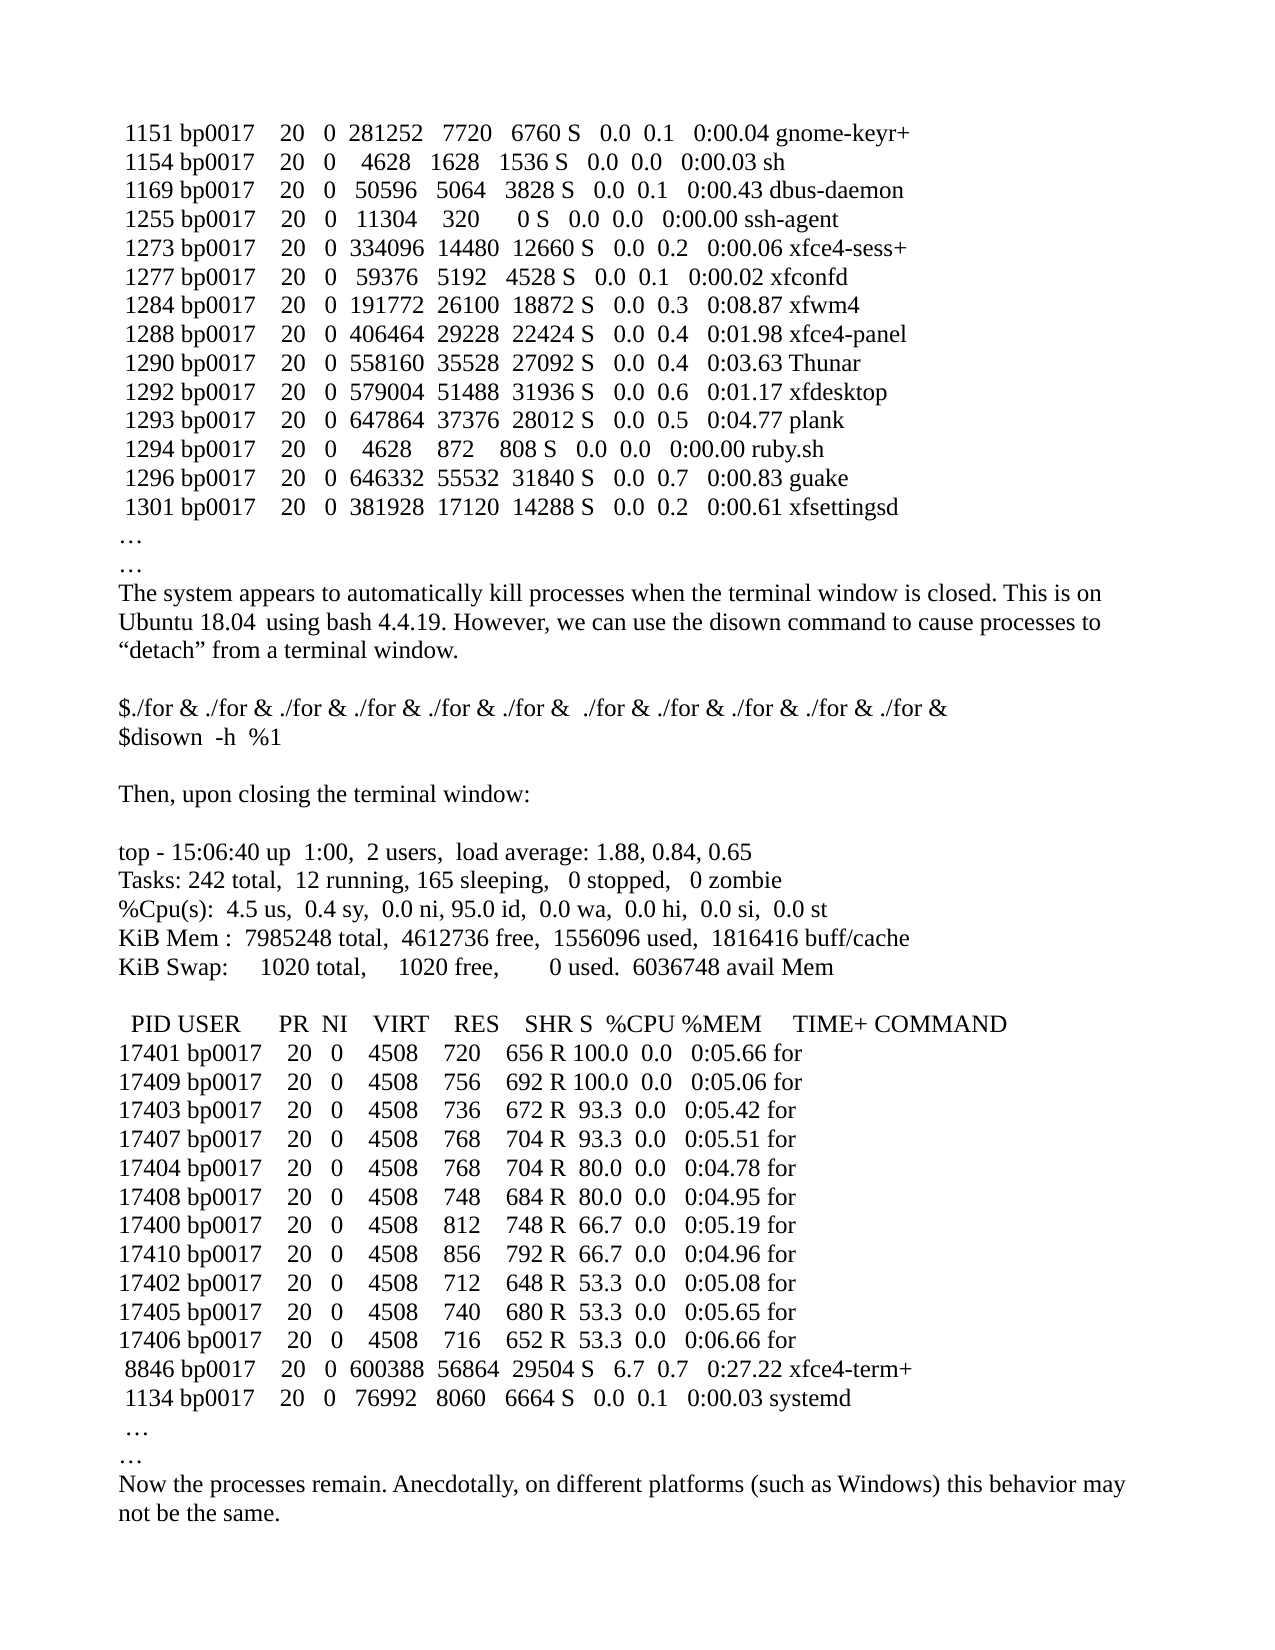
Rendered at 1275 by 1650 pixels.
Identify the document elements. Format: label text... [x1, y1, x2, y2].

text … [118, 521, 1157, 549]
text KiB Mem : 7985248 total, 4612736 free, 1556096 used, 1816416 buff/cache [118, 923, 1157, 952]
text PID USER PR NI VIRT RES SHR S %CPU %MEM TIME+ COMMAND [118, 1009, 1157, 1038]
text 1255 bp0017 20 0 11304 320 0 S 0.0 0.0 0:00.00 ssh-agent [118, 204, 1157, 233]
text Now the processes remain. Anecdotally, on different platforms (such as Windows) this behavior may not be the same. [118, 1469, 1157, 1527]
text 17404 bp0017 20 0 4508 768 704 R 80.0 0.0 0:04.78 for [118, 1153, 1157, 1182]
text 1284 bp0017 20 0 191772 26100 18872 S 0.0 0.3 0:08.87 xfwm4 [118, 291, 1157, 319]
text … [118, 1412, 1157, 1441]
text 1292 bp0017 20 0 579004 51488 31936 S 0.0 0.6 0:01.17 xfdesktop [118, 377, 1157, 406]
text $./for & ./for & ./for & ./for & ./for & ./for & ./for & ./for & ./for & ./for & ./for & [118, 693, 1157, 722]
text 17405 bp0017 20 0 4508 740 680 R 53.3 0.0 0:05.65 for [118, 1297, 1157, 1326]
text 1151 bp0017 20 0 281252 7720 6760 S 0.0 0.1 0:00.04 gnome-keyr+ [118, 118, 1157, 147]
text Tasks: 242 total, 12 running, 165 sleeping, 0 stopped, 0 zombie [118, 866, 1157, 894]
text … [118, 1441, 1157, 1469]
text 1273 bp0017 20 0 334096 14480 12660 S 0.0 0.2 0:00.06 xfce4-sess+ [118, 233, 1157, 262]
text 17410 bp0017 20 0 4508 856 792 R 66.7 0.0 0:04.96 for [118, 1239, 1157, 1268]
text KiB Swap: 1020 total, 1020 free, 0 used. 6036748 avail Mem [118, 952, 1157, 981]
text top - 15:06:40 up 1:00, 2 users, load average: 1.88, 0.84, 0.65 [118, 837, 1157, 866]
text 1154 bp0017 20 0 4628 1628 1536 S 0.0 0.0 0:00.03 sh [118, 147, 1157, 176]
text Then, upon closing the terminal window: [118, 779, 1157, 808]
text 17408 bp0017 20 0 4508 748 684 R 80.0 0.0 0:04.95 for [118, 1182, 1157, 1211]
text 17406 bp0017 20 0 4508 716 652 R 53.3 0.0 0:06.66 for [118, 1326, 1157, 1354]
text 17403 bp0017 20 0 4508 736 672 R 93.3 0.0 0:05.42 for [118, 1096, 1157, 1124]
text 17402 bp0017 20 0 4508 712 648 R 53.3 0.0 0:05.08 for [118, 1268, 1157, 1297]
text $disown -h %1 [118, 722, 1157, 751]
text 17409 bp0017 20 0 4508 756 692 R 100.0 0.0 0:05.06 for [118, 1067, 1157, 1096]
text 1296 bp0017 20 0 646332 55532 31840 S 0.0 0.7 0:00.83 guake [118, 463, 1157, 492]
text … [118, 549, 1157, 578]
text 1169 bp0017 20 0 50596 5064 3828 S 0.0 0.1 0:00.43 dbus-daemon [118, 176, 1157, 204]
text 1294 bp0017 20 0 4628 872 808 S 0.0 0.0 0:00.00 ruby.sh [118, 434, 1157, 463]
text 1277 bp0017 20 0 59376 5192 4528 S 0.0 0.1 0:00.02 xfconfd [118, 262, 1157, 291]
text 17407 bp0017 20 0 4508 768 704 R 93.3 0.0 0:05.51 for [118, 1124, 1157, 1153]
text The system appears to automatically kill processes when the terminal window is closed. This is on Ubuntu 18.04 using bash 4.4.19. However, we can use the disown command to cause processes to “detach” from a terminal window. [118, 578, 1157, 664]
text 8846 bp0017 20 0 600388 56864 29504 S 6.7 0.7 0:27.22 xfce4-term+ [118, 1354, 1157, 1383]
text 1290 bp0017 20 0 558160 35528 27092 S 0.0 0.4 0:03.63 Thunar [118, 348, 1157, 377]
text 1288 bp0017 20 0 406464 29228 22424 S 0.0 0.4 0:01.98 xfce4-panel [118, 319, 1157, 348]
text 1301 bp0017 20 0 381928 17120 14288 S 0.0 0.2 0:00.61 xfsettingsd [118, 492, 1157, 521]
text %Cpu(s): 4.5 us, 0.4 sy, 0.0 ni, 95.0 id, 0.0 wa, 0.0 hi, 0.0 si, 0.0 st [118, 894, 1157, 923]
text 1293 bp0017 20 0 647864 37376 28012 S 0.0 0.5 0:04.77 plank [118, 406, 1157, 434]
text 17401 bp0017 20 0 4508 720 656 R 100.0 0.0 0:05.66 for [118, 1038, 1157, 1067]
text 17400 bp0017 20 0 4508 812 748 R 66.7 0.0 0:05.19 for [118, 1211, 1157, 1239]
text 1134 bp0017 20 0 76992 8060 6664 S 0.0 0.1 0:00.03 systemd [118, 1383, 1157, 1412]
